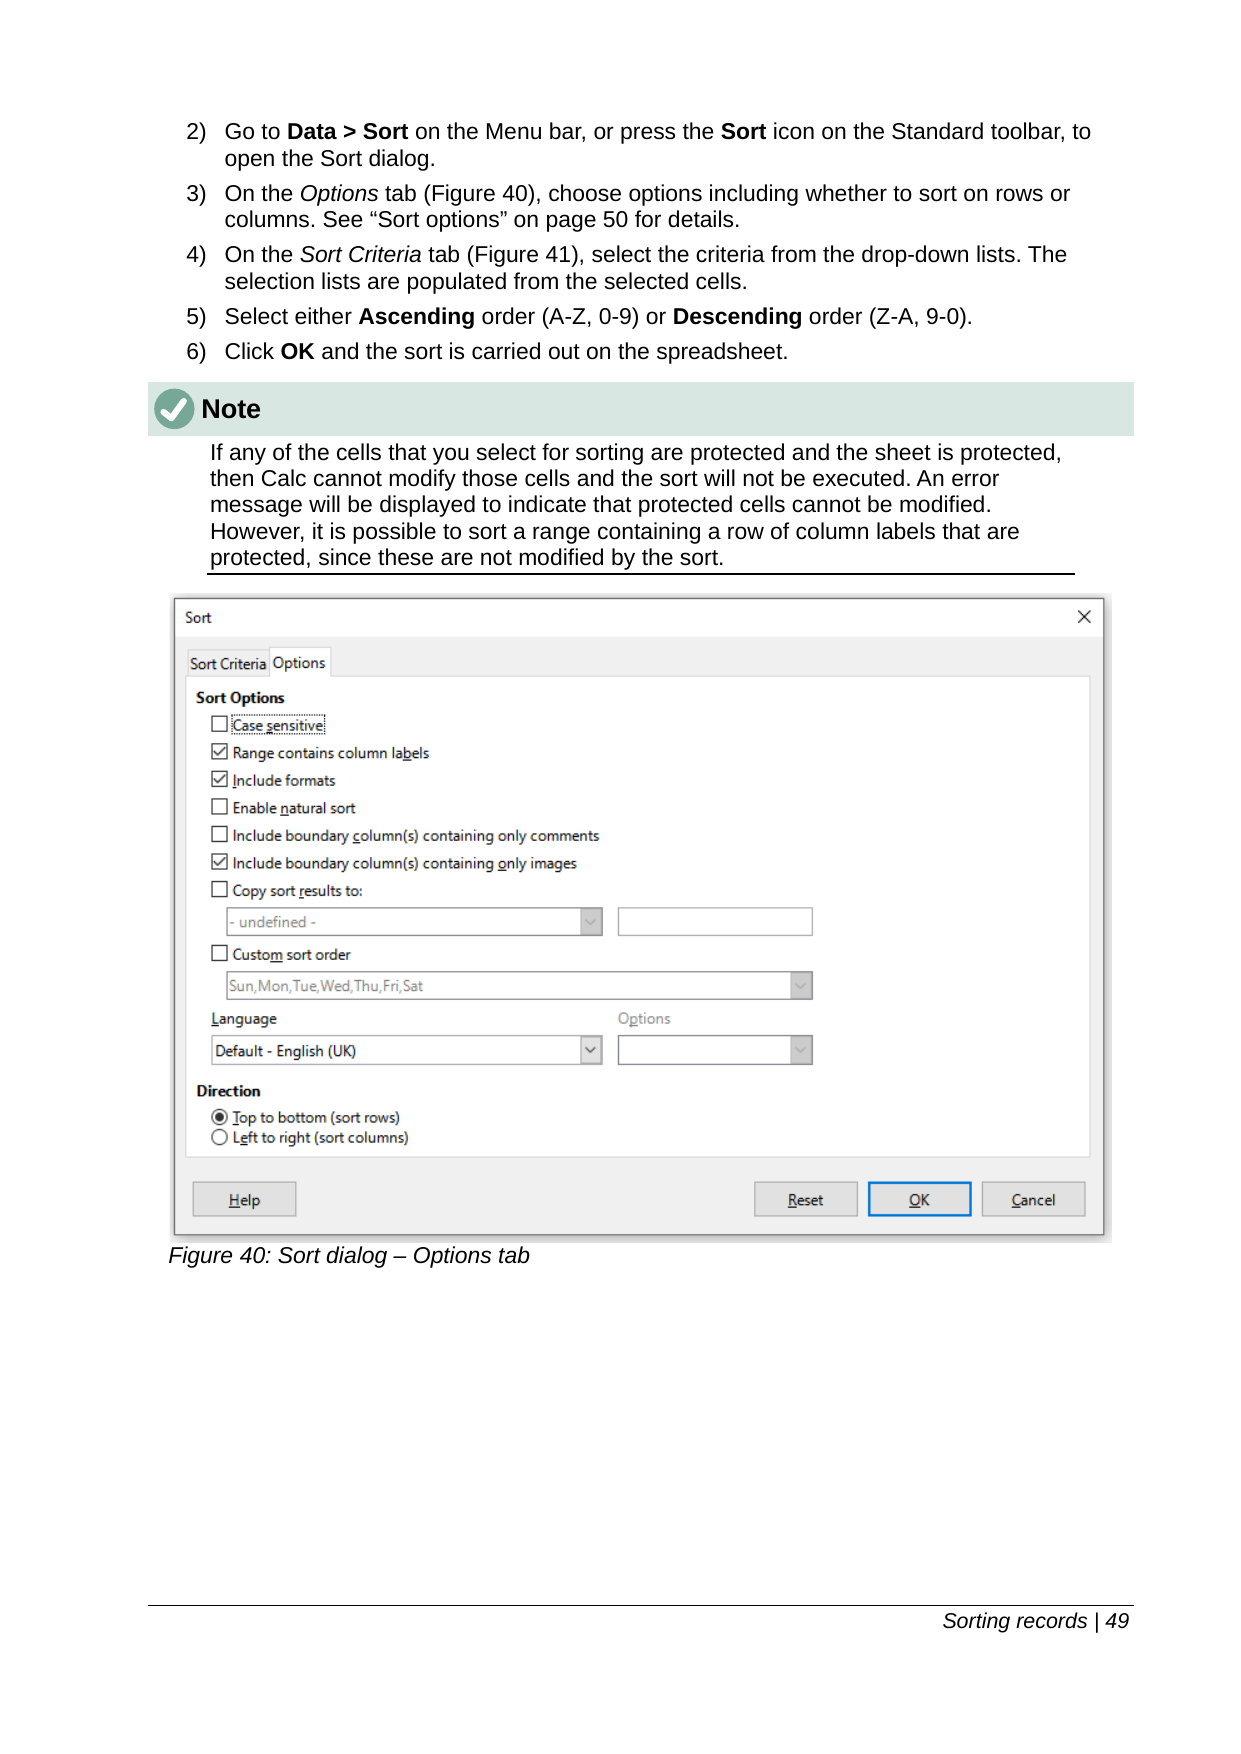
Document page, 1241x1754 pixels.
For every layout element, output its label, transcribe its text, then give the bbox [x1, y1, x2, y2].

list On the Sort Criteria tab (Figure 41), select the criteria from the drop-down lists. The selection lists are populated from the selected cells. [207, 241, 1134, 294]
list On the Options tab (Figure 40), choose options including whether to sort on rows or columns. See “Sort options” on page 50 for details. [207, 180, 1134, 232]
picture [169, 593, 1112, 1243]
list Select either Ascending order (A-Z, 0-9) or Descending order (Z-A, 9-0). [207, 303, 1134, 329]
text If any of the cells that you select for sorting are protected and the sheet is protected, then Calc cannot modify those cells and the sort will not be executed. An error message will be displayed to indicate that protected cells cannot be modified. However, it is possible to sort a range containing a row of column labels that are protected, since these are not modified by the sort. [207, 436, 1075, 573]
subtitle Note [148, 382, 1134, 436]
text Figure 40: Sort dialog – Options tab [168, 593, 1113, 1268]
list Click OK and the sort is carried out on the spreadsheet. [207, 338, 1134, 364]
list Go to Data > Sort on the Menu bar, or press the Sort icon on the Standard toolbar, to open the Sort dialog. [207, 118, 1134, 171]
